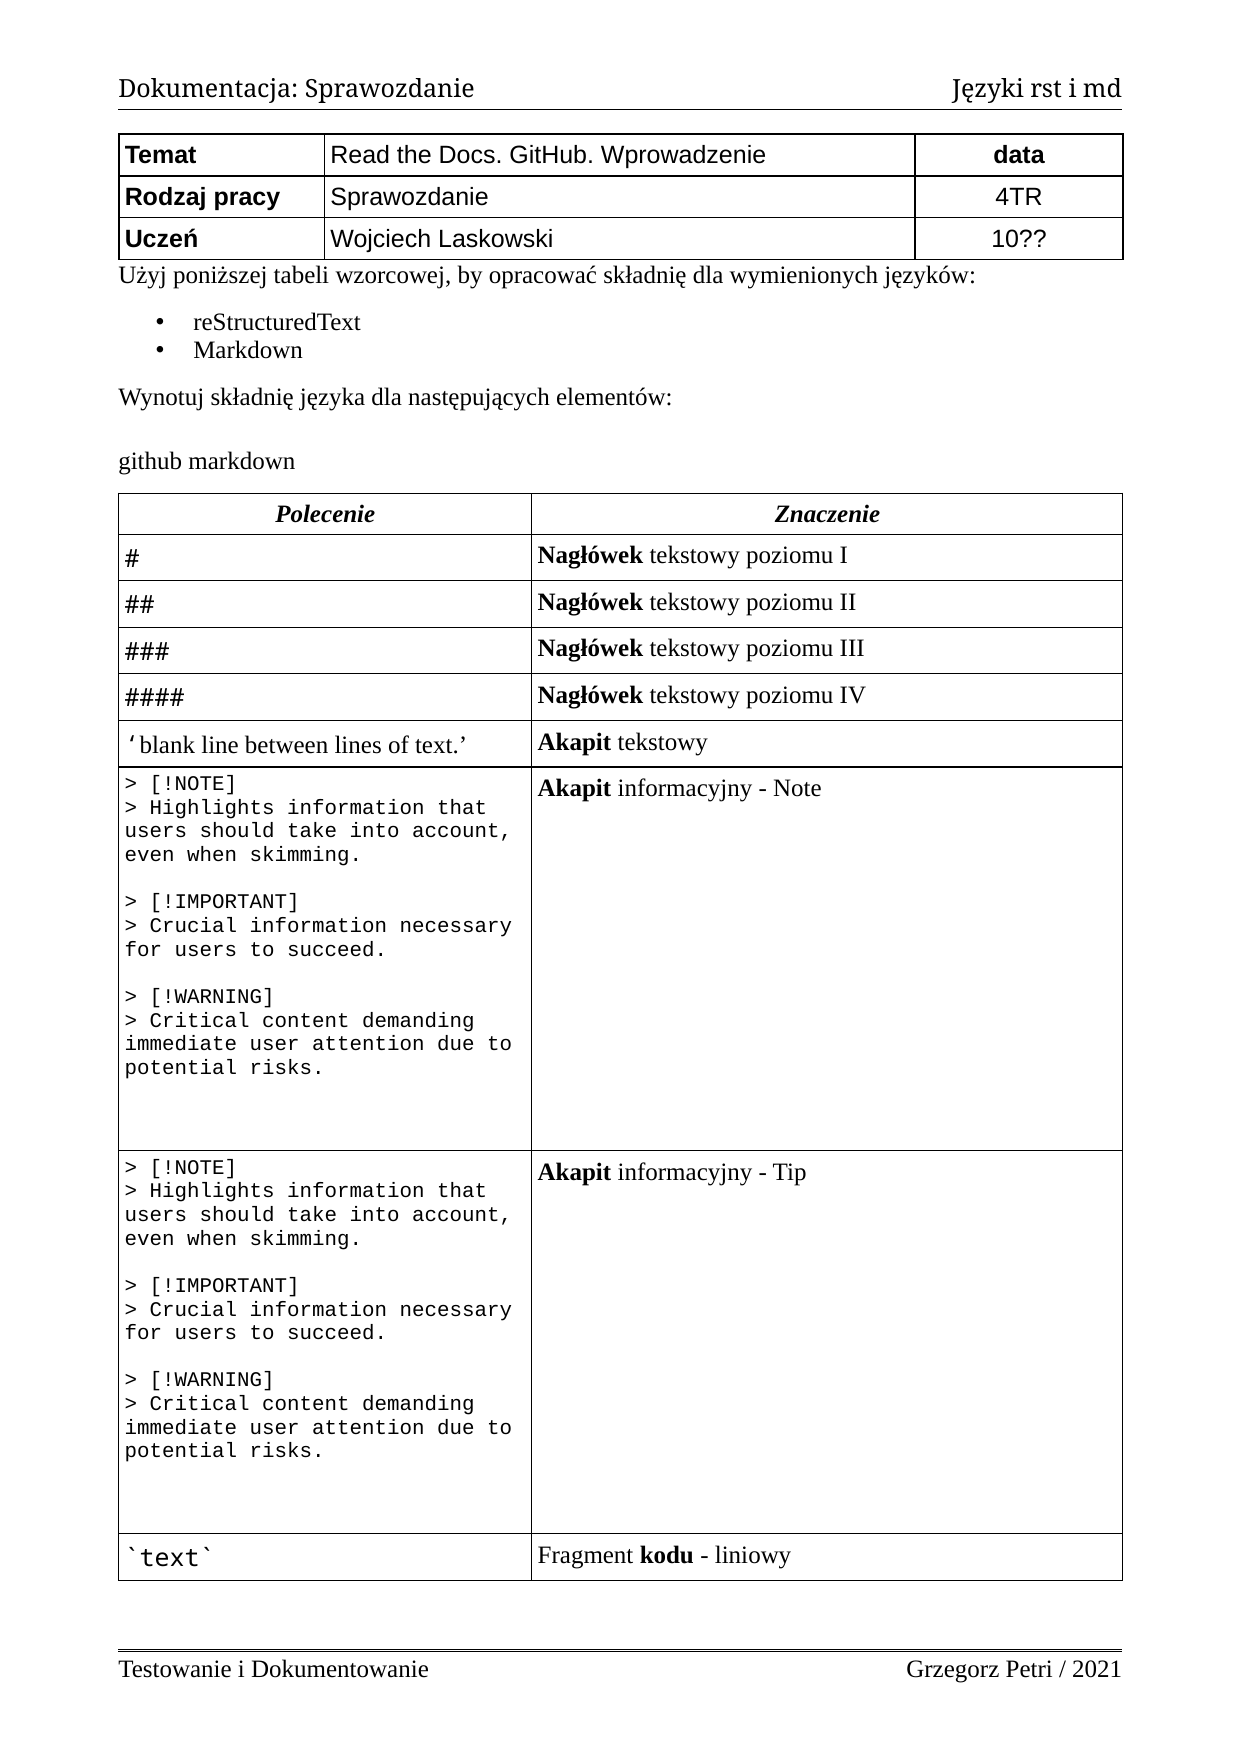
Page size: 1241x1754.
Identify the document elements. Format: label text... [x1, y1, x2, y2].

table_cell Nagłówek tekstowy poziomu III [532, 628, 1122, 673]
table_cell ‘blank line between lines of text.’ [119, 721, 531, 766]
table_cell Wojciech Laskowski [325, 218, 914, 258]
text Wynotuj składnię języka dla następujących elementów: [118, 382, 1122, 411]
table_header Temat [120, 135, 324, 175]
table_cell Uczeń [120, 218, 324, 258]
table_cell 4TR [916, 177, 1122, 217]
table_cell Fragment kodu - liniowy [532, 1534, 1122, 1580]
table_header Znaczenie [532, 494, 1122, 534]
table_cell Akapit informacyjny - Note [532, 768, 1122, 1150]
table_header Read the Docs. GitHub. Wprowadzenie [325, 135, 914, 175]
table_cell Rodzaj pracy [120, 177, 324, 217]
table_cell Nagłówek tekstowy poziomu II [532, 581, 1122, 627]
text github markdown [118, 446, 1122, 475]
table_cell Nagłówek tekstowy poziomu I [532, 535, 1122, 580]
list Markdown [156, 335, 1122, 364]
table_cell 10?? [916, 218, 1122, 258]
table_cell ### [119, 628, 531, 673]
table_header Polecenie [119, 494, 531, 534]
table_cell `text` [119, 1534, 531, 1580]
table_cell > [!NOTE] > Highlights information that users should take into account, even when skimming. > [!IMPORTANT] > Crucial information necessary for users to succeed. > [!WARNING] > Critical content demanding immediate user attention due to potential risks. [119, 1151, 531, 1533]
table_header data [916, 135, 1122, 175]
text Użyj poniższej tabeli wzorcowej, by opracować składnię dla wymienionych języków: [118, 260, 1122, 289]
table_cell ## [119, 581, 531, 627]
table_cell #### [119, 674, 531, 720]
table_cell Akapit tekstowy [532, 721, 1122, 766]
table_cell > [!NOTE] > Highlights information that users should take into account, even when skimming. > [!IMPORTANT] > Crucial information necessary for users to succeed. > [!WARNING] > Critical content demanding immediate user attention due to potential risks. [119, 768, 531, 1150]
table_cell # [119, 535, 531, 580]
list reStructuredText [156, 307, 1122, 335]
table_cell Sprawozdanie [325, 177, 914, 217]
table_cell Akapit informacyjny - Tip [532, 1151, 1122, 1533]
table_cell Nagłówek tekstowy poziomu IV [532, 674, 1122, 720]
